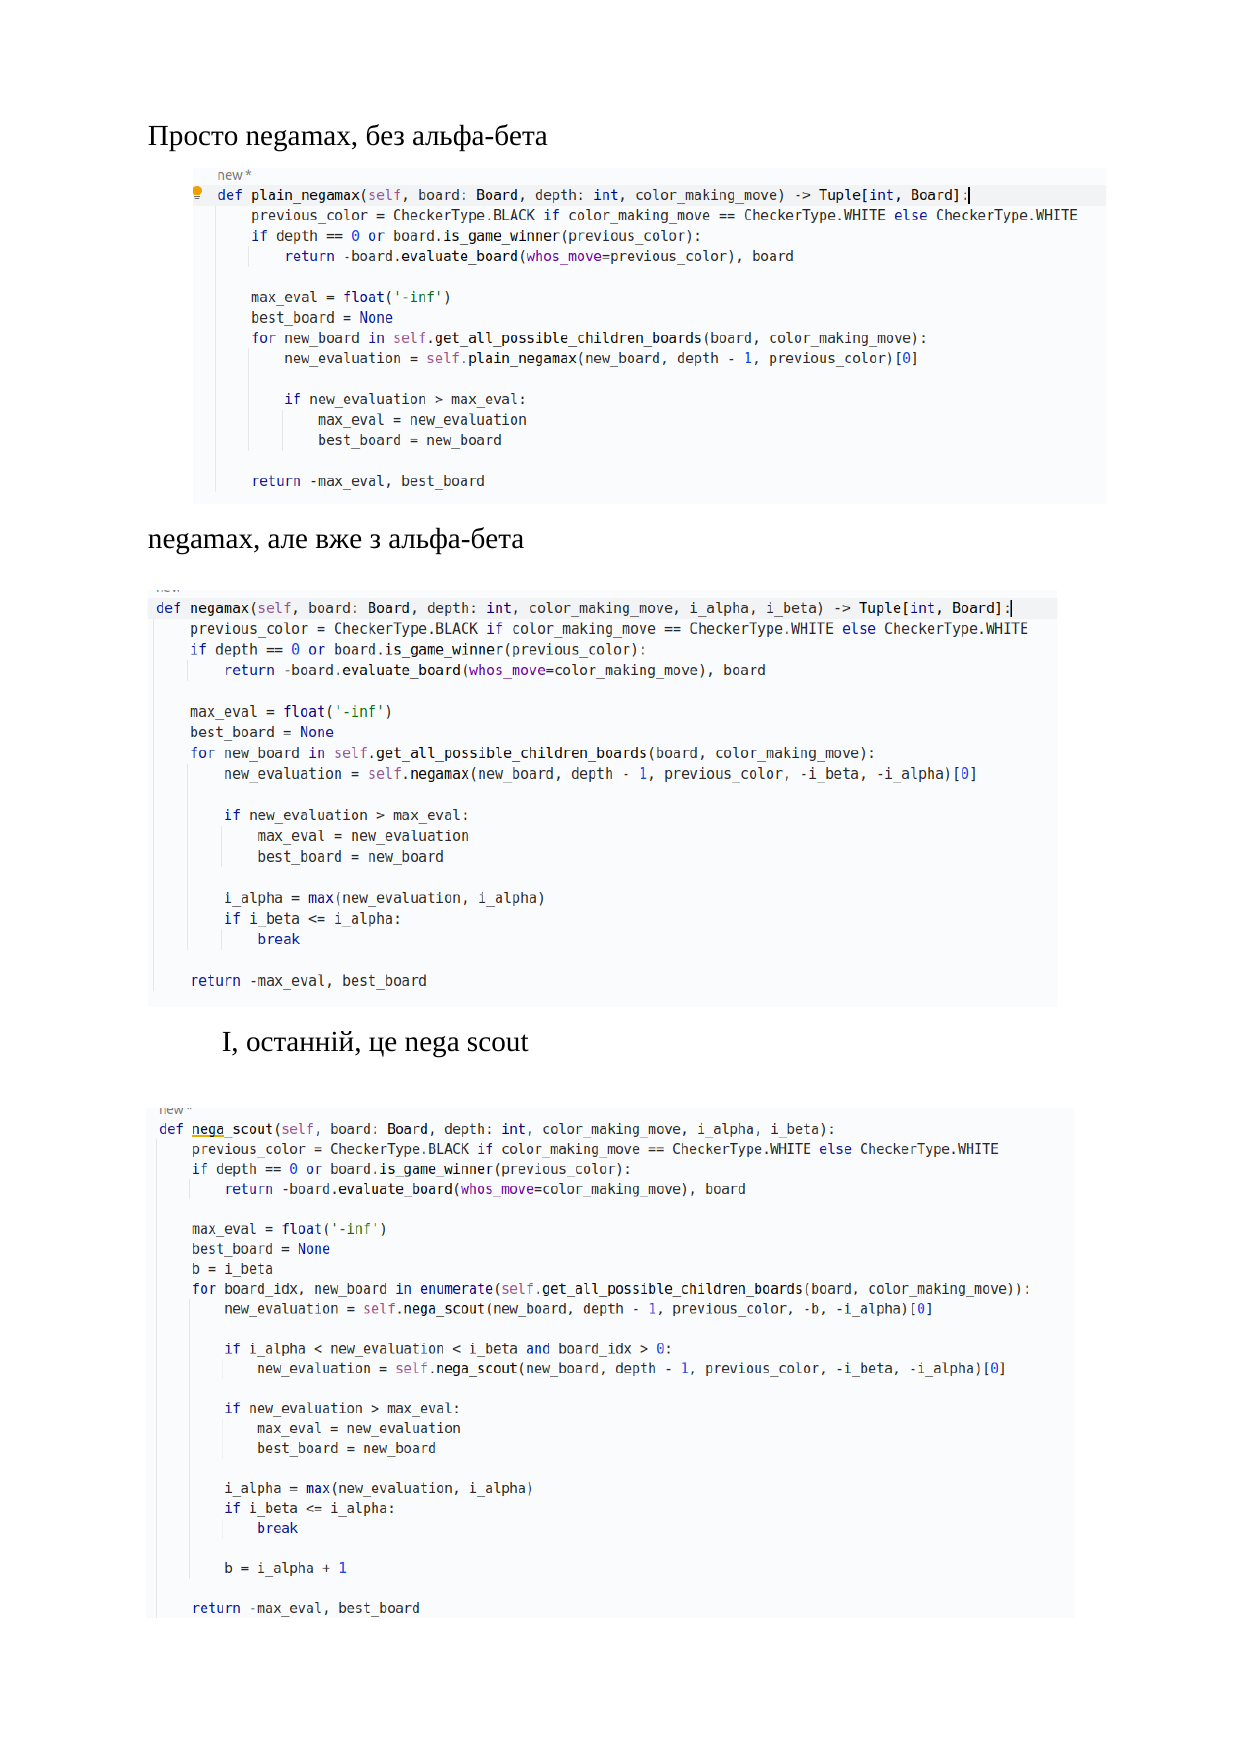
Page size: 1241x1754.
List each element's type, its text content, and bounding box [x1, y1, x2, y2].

text Просто negamax, без альфа-бета [148, 118, 1152, 152]
picture [146, 1108, 1075, 1618]
picture [193, 168, 1107, 504]
text І, останній, це nega scout [148, 1024, 1152, 1057]
picture [147, 590, 1058, 1007]
text negamax, але вже з альфа-бета [148, 168, 1152, 554]
